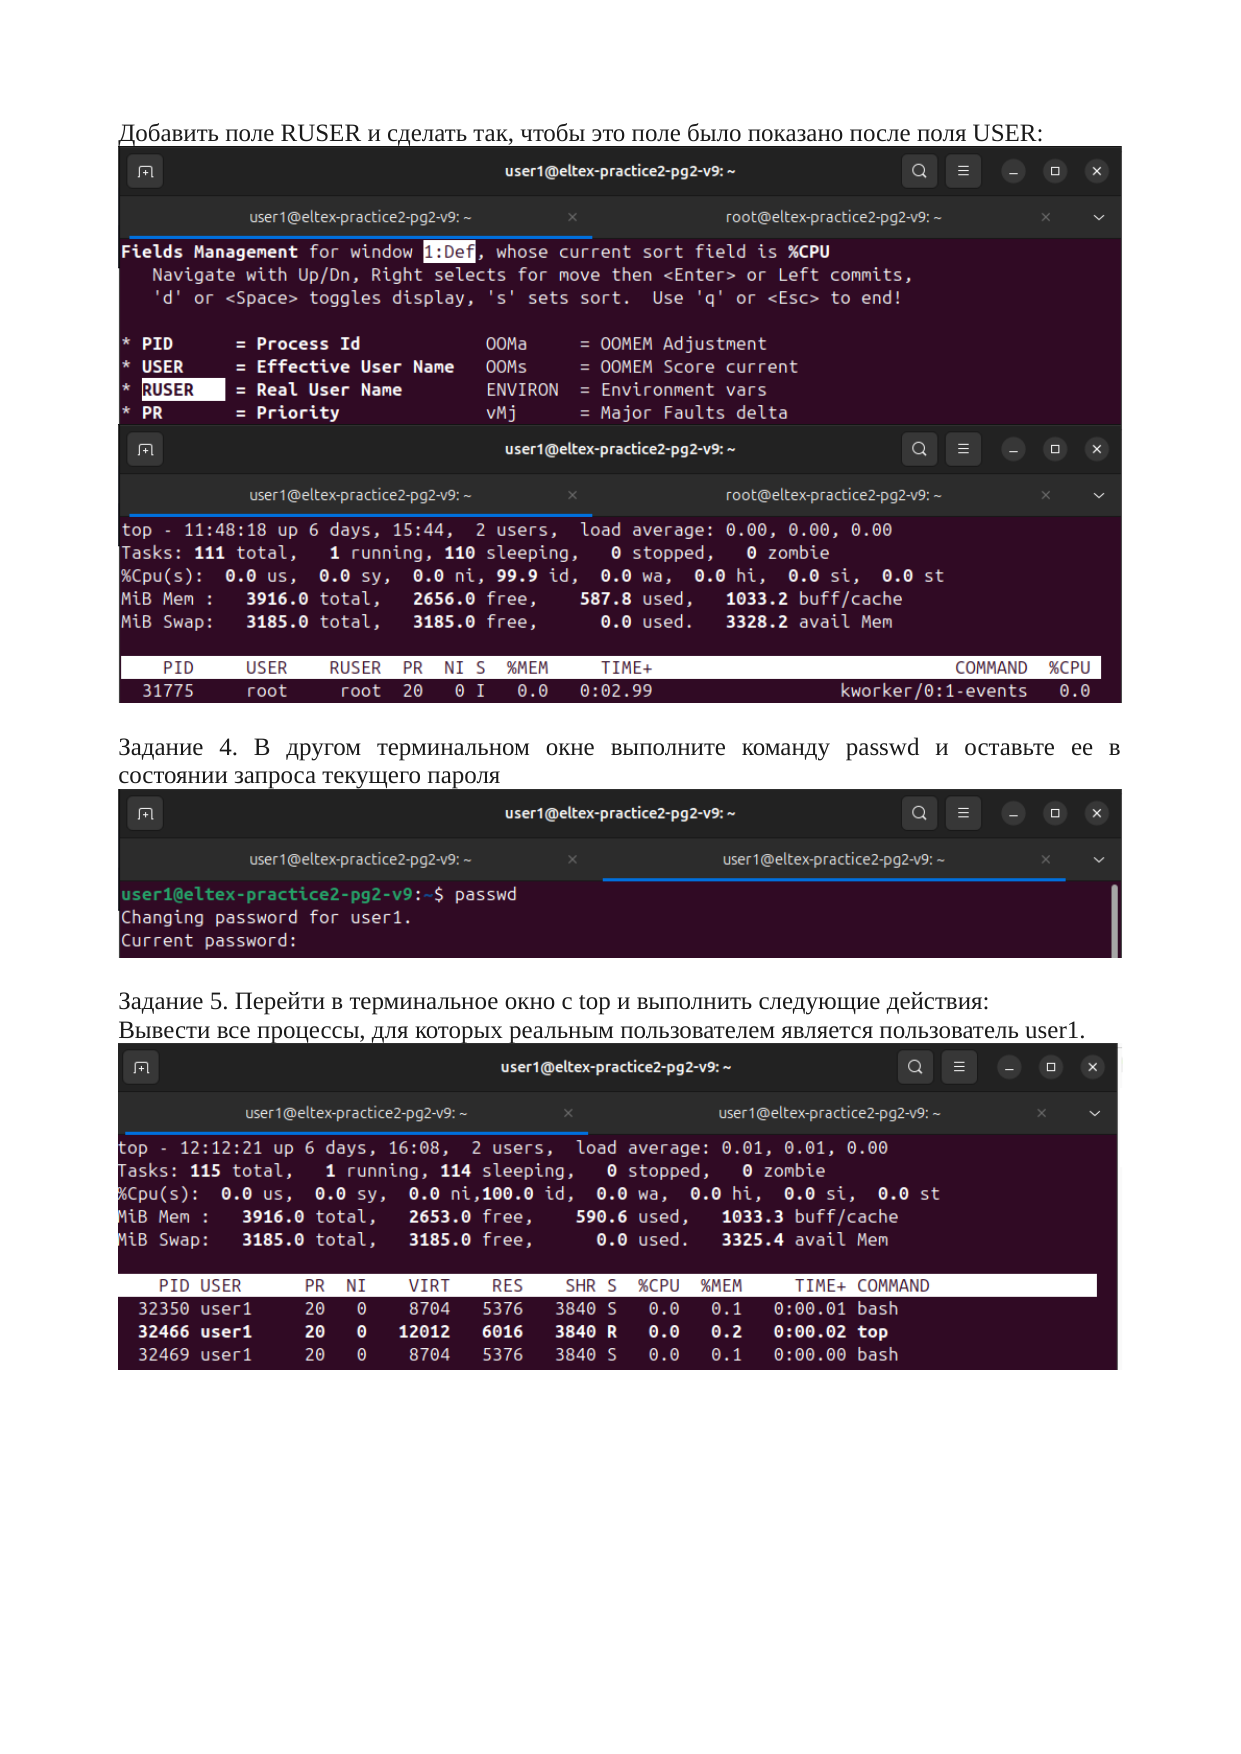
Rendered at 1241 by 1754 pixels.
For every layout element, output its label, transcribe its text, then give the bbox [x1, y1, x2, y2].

text Вывести все процессы, для которых реальным пользователем является пользователь user1. [118, 1015, 1122, 1043]
picture [118, 1043, 1123, 1370]
picture [118, 789, 1123, 958]
text Добавить поле RUSER и сделать так, чтобы это поле было показано после поля USER: [118, 118, 1122, 146]
text Задание 5. Перейти в терминальное окно с top и выполнить следующие действия: [118, 986, 1122, 1015]
text Задание 4. В другом терминальном окне выполните команду passwd и оставьте ее в состоянии запроса текущего пароля [118, 732, 1122, 789]
picture [118, 146, 1123, 703]
